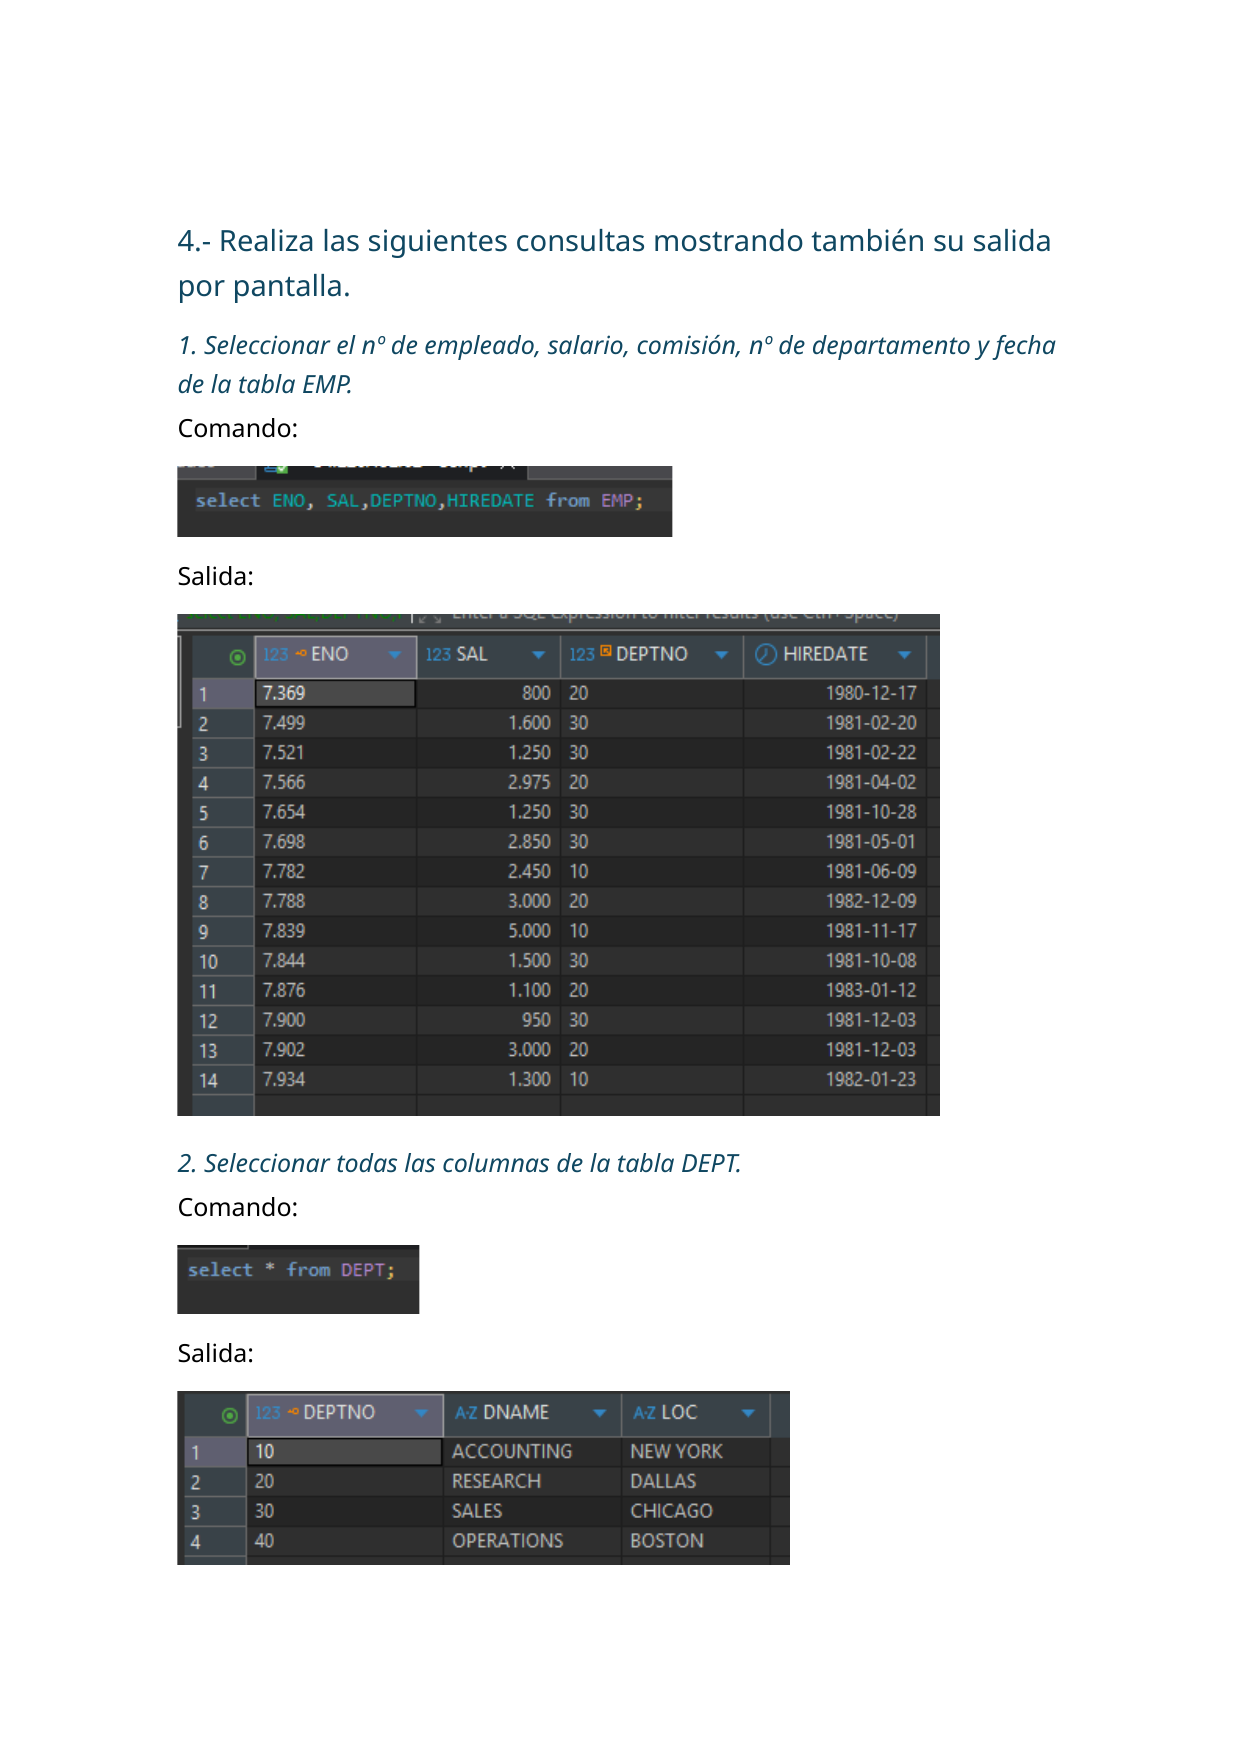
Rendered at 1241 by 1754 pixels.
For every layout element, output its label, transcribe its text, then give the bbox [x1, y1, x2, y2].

text Comando: [177, 411, 1063, 444]
text Salida: [177, 558, 1063, 592]
text Comando: [177, 1189, 1063, 1223]
subtitle 1. Seleccionar el nº de empleado, salario, comisión, nº de departamento y fecha de la tabla EMP. [177, 328, 1063, 401]
subtitle 4.- Realiza las siguientes consultas mostrando también su salida por pantalla. [177, 220, 1063, 305]
text Salida: [177, 1336, 1063, 1370]
subtitle 2. Seleccionar todas las columnas de la tabla DEPT. [177, 1146, 1063, 1180]
